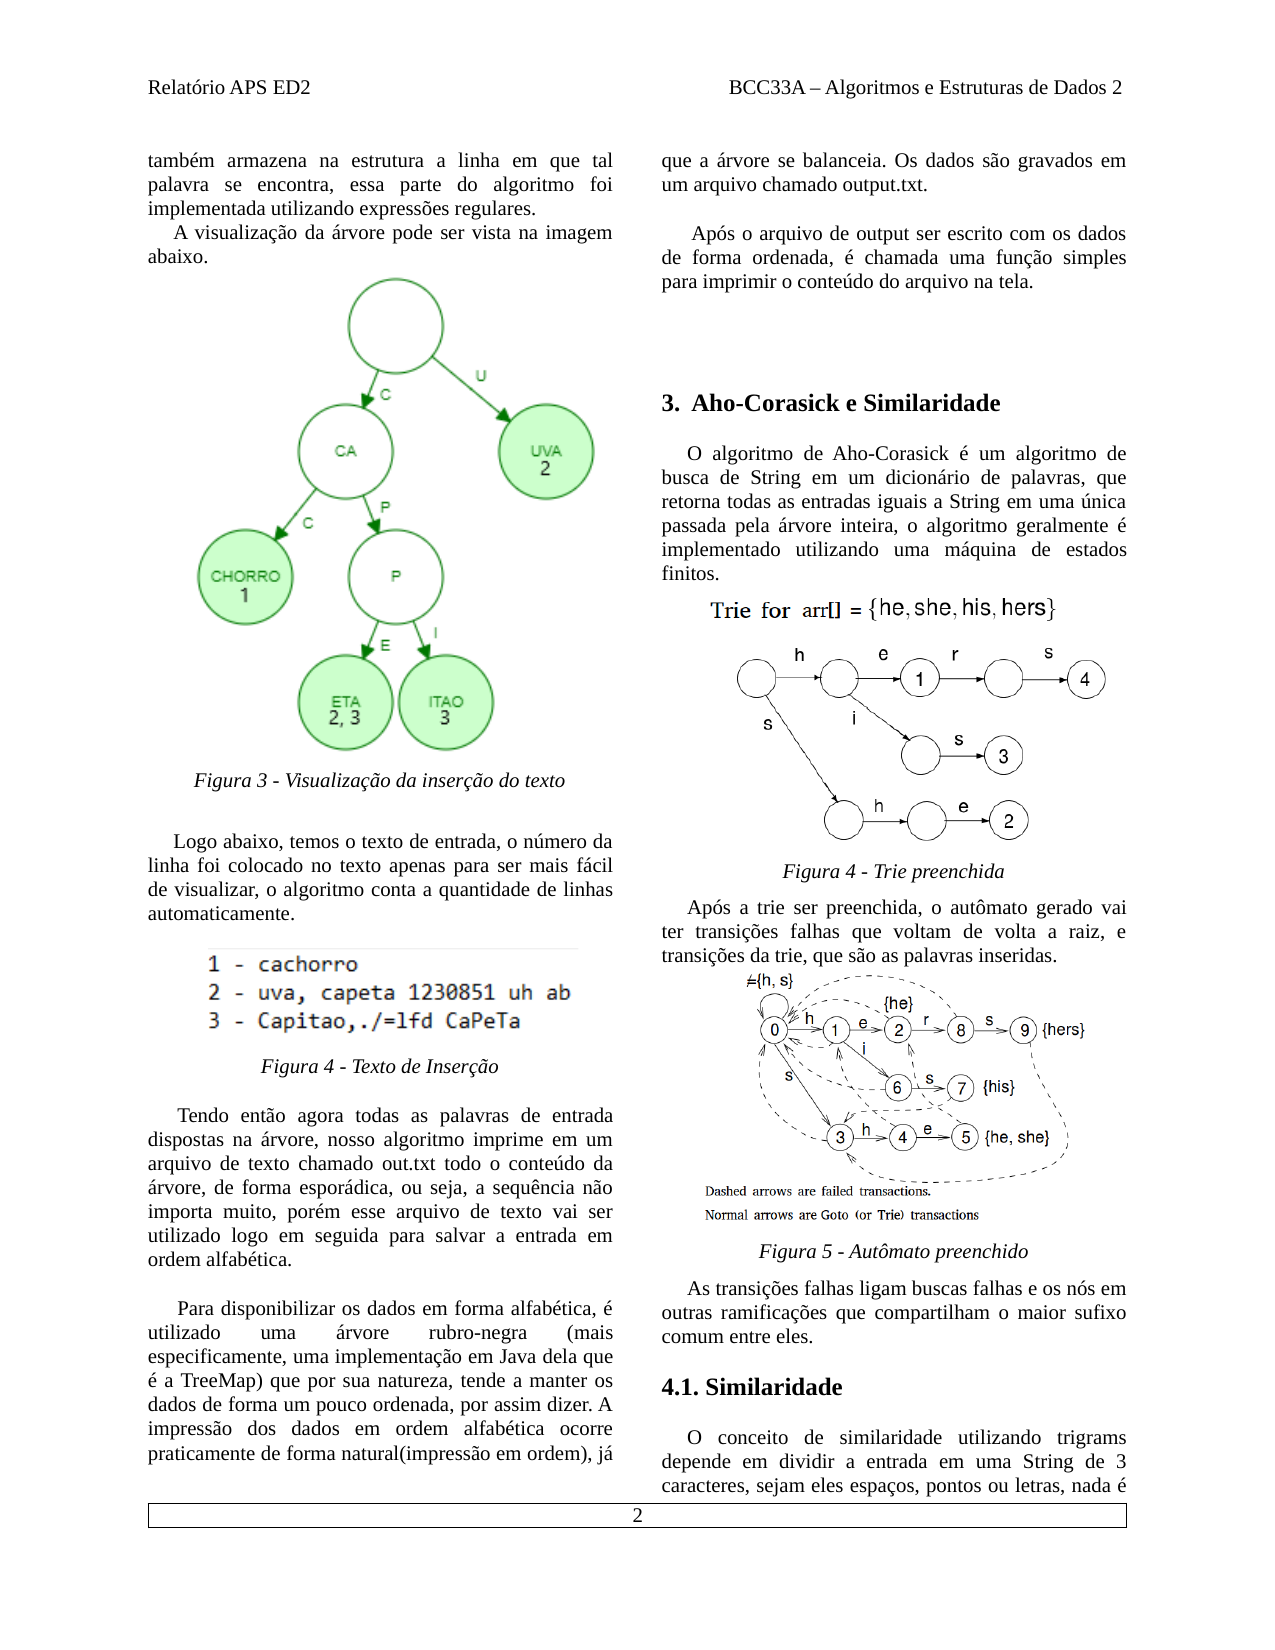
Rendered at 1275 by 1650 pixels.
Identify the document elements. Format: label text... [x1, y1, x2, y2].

text As transições falhas ligam buscas falhas e os nós em outras ramificações que compartilham o maior sufixo comum entre eles. [661, 1276, 1127, 1348]
subtitle Aho-Corasick e Similaridade [661, 388, 1127, 417]
text Figura 3 - Visualização da inserção do texto [148, 768, 613, 792]
text Após a trie ser preenchida, o autômato gerado vai ter transições falhas que voltam de volta a raiz, e transições da trie, que são as palavras inseridas. [661, 895, 1127, 967]
text 4.1. Similaridade [661, 1372, 1127, 1401]
text O conceito de similaridade utilizando trigrams depende em dividir a entrada em uma String de 3 caracteres, sejam eles espaços, pontos ou letras, nada é [661, 1425, 1127, 1497]
text Tendo então agora todas as palavras de entrada dispostas na árvore, nosso algoritmo imprime em um arquivo de texto chamado out.txt todo o conteúdo da árvore, de forma esporádica, ou seja, a sequência não importa muito, porém esse arquivo de texto vai ser utilizado logo em seguida para salvar a entrada em ordem alfabética. [148, 1103, 613, 1271]
text Figura 5 - Autômato preenchido [661, 1239, 1127, 1263]
text também armazena na estrutura a linha em que tal palavra se encontra, essa parte do algoritmo foi implementada utilizando expressões regulares. [148, 148, 613, 220]
text Para disponibilizar os dados em forma alfabética, é utilizado uma árvore rubro-negra (mais especificamente, uma implementação em Java dela que é a TreeMap) que por sua natureza, tende a manter os dados de forma um pouco ordenada, por assim dizer. A impressão dos dados em ordem alfabética ocorre praticamente de forma natural(impressão em ordem), já [148, 1296, 613, 1464]
text Figura 4 - Texto de Inserção [148, 1053, 613, 1078]
text que a árvore se balanceia. Os dados são gravados em um arquivo chamado output.txt. [661, 148, 1127, 196]
text Logo abaixo, temos o texto de entrada, o número da linha foi colocado no texto apenas para ser mais fácil de visualizar, o algoritmo conta a quantidade de linhas automaticamente. [148, 828, 613, 925]
text Figura 4 - Trie preenchida [661, 858, 1127, 883]
text O algoritmo de Aho-Corasick é um algoritmo de busca de String em um dicionário de palavras, que retorna todas as entradas iguais a String em uma única passada pela árvore inteira, o algoritmo geralmente é implementado utilizando uma máquina de estados finitos. [661, 441, 1127, 585]
text A visualização da árvore pode ser vista na imagem abaixo. [148, 220, 613, 268]
text Após o arquivo de output ser escrito com os dados de forma ordenada, é chamada uma função simples para imprimir o conteúdo do arquivo na tela. [661, 221, 1127, 293]
